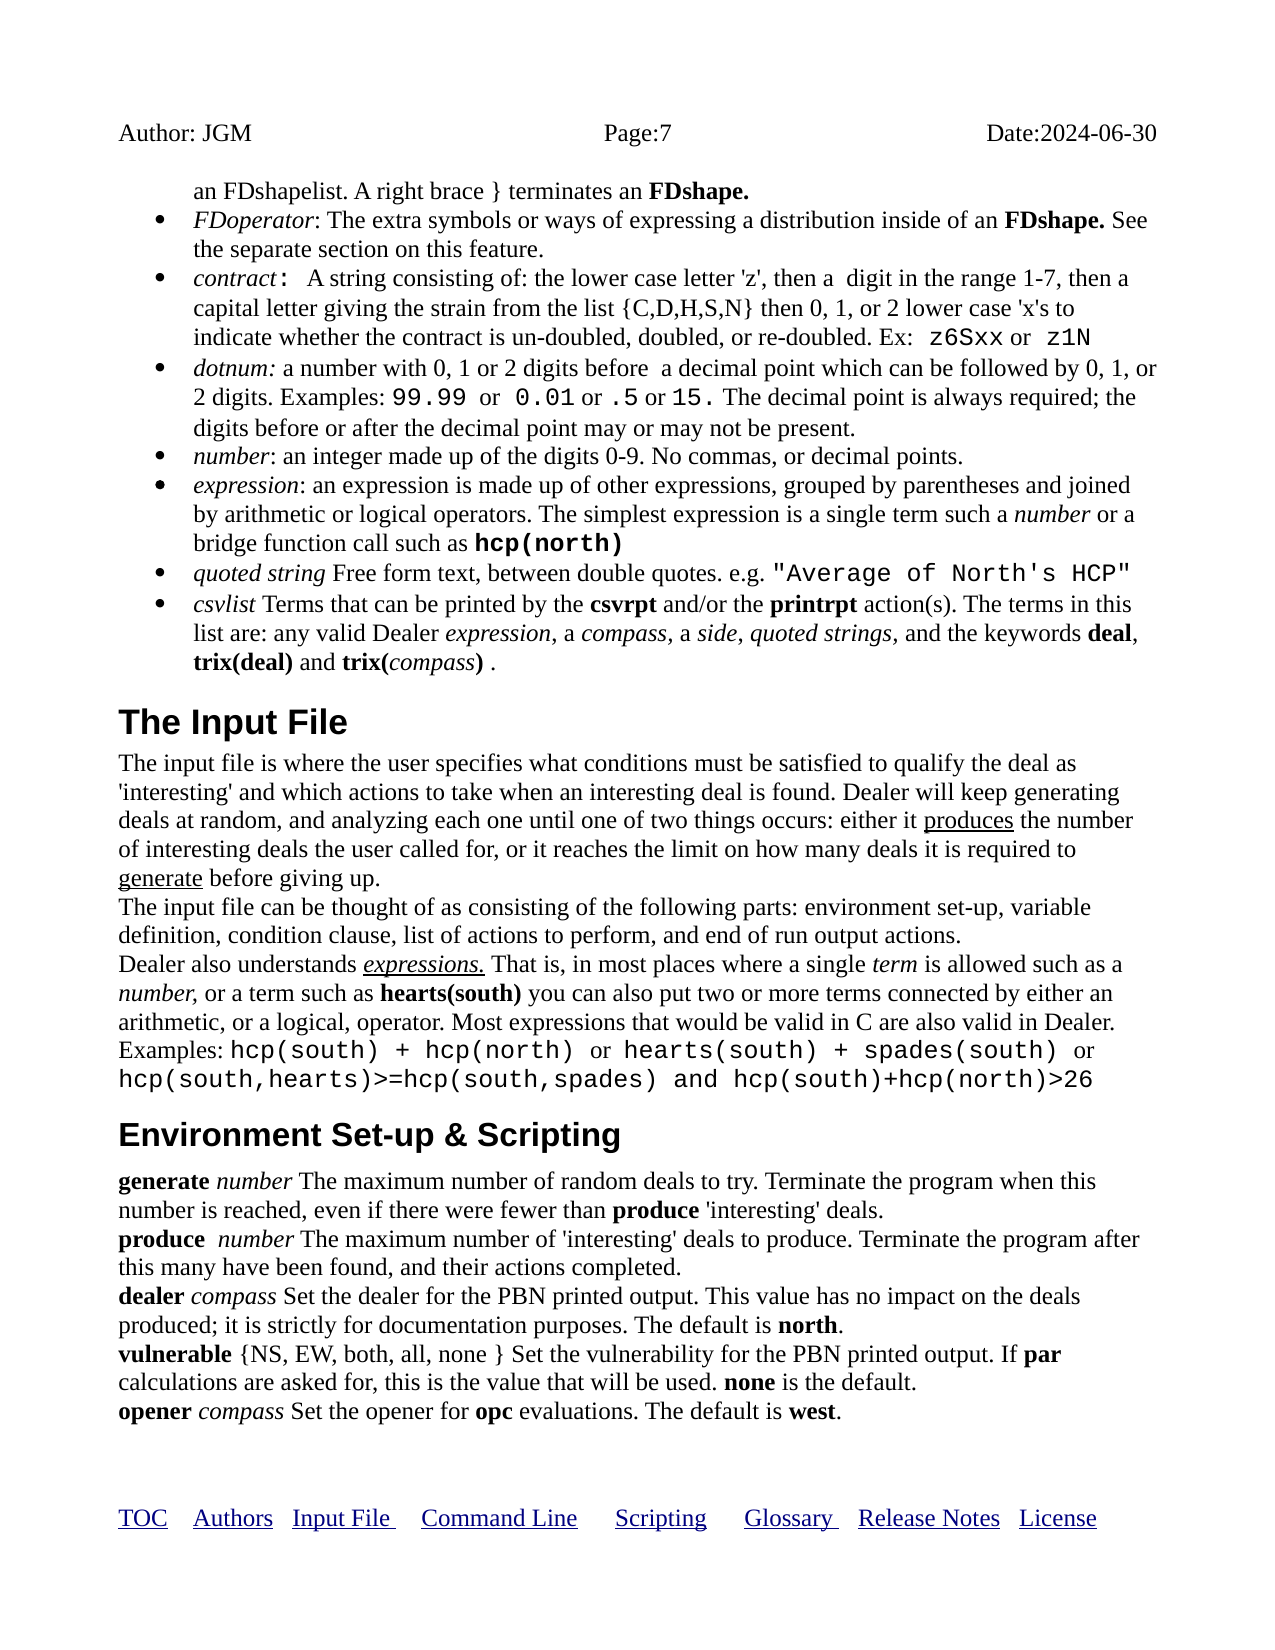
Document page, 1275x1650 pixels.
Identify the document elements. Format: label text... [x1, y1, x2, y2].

list FDoperator: The extra symbols or ways of expressing a distribution inside of an FDshape. See the separate section on this feature. [156, 205, 1157, 263]
text hcp(south,hearts)>=hcp(south,spades) and hcp(south)+hcp(north)>26 [118, 1066, 1157, 1094]
list csvlist Terms that can be printed by the csvrpt and/or the printrpt action(s). The terms in this list are: any valid Dealer expression, a compass, a side, quoted strings, and the keywords deal, trix(deal) and trix(compass) . [156, 589, 1157, 676]
text dealer compass Set the dealer for the PBN printed output. This value has no impact on the deals produced; it is strictly for documentation purposes. The default is north. [118, 1281, 1157, 1339]
list number: an integer made up of the digits 0-9. No commas, or decimal points. [156, 441, 1157, 470]
list an FDshapelist. A right brace } terminates an FDshape. [156, 176, 1157, 205]
text Examples: hcp(south) + hcp(north) or hearts(south) + spades(south) or [118, 1035, 1157, 1066]
text generate number The maximum number of random deals to try. Terminate the program when this number is reached, even if there were fewer than produce 'interesting' deals. [118, 1166, 1157, 1224]
list quoted string Free form text, between double quotes. e.g. "Average of North's HCP" [156, 558, 1157, 589]
text vulnerable {NS, EW, both, all, none } Set the vulnerability for the PBN printed output. If par calculations are asked for, this is the value that will be used. none is the default. [118, 1339, 1157, 1396]
text The input file is where the user specifies what conditions must be satisfied to qualify the deal as 'interesting' and which actions to take when an interesting deal is found. Dealer will keep generating deals at random, and analyzing each one until one of two things occurs: either it produces the number of interesting deals the user called for, or it reaches the limit on how many deals it is required to generate before giving up. [118, 748, 1157, 892]
list expression: an expression is made up of other expressions, grouped by parentheses and joined by arithmetic or logical operators. The simplest expression is a single term such a number or a bridge function call such as hcp(north) [156, 470, 1157, 558]
list contract: A string consisting of: the lower case letter 'z', then a digit in the range 1-7, then a capital letter giving the strain from the list {C,D,H,S,N} then 0, 1, or 2 lower case 'x's to indicate whether the contract is un-doubled, doubled, or re-doubled. Ex: z6Sxx or z1N [156, 263, 1157, 353]
text produce number The maximum number of 'interesting' deals to produce. Terminate the program after this many have been found, and their actions completed. [118, 1224, 1157, 1281]
subtitle Environment Set-up & Scripting [118, 1115, 1157, 1154]
text The input file can be thought of as consisting of the following parts: environment set-up, variable definition, condition clause, list of actions to perform, and end of run output actions. [118, 892, 1157, 949]
text Dealer also understands expressions. That is, in most places where a single term is allowed such as a number, or a term such as hearts(south) you can also put two or more terms connected by either an arithmetic, or a logical, operator. Most expressions that would be valid in C are also valid in Dealer. [118, 949, 1157, 1035]
text opener compass Set the opener for opc evaluations. The default is west. [118, 1396, 1157, 1425]
list dotnum: a number with 0, 1 or 2 digits before a decimal point which can be followed by 0, 1, or 2 digits. Examples: 99.99 or 0.01 or .5 or 15. The decimal point is always required; the digits before or after the decimal point may or may not be present. [156, 353, 1157, 441]
subtitle The Input File [118, 701, 1157, 742]
